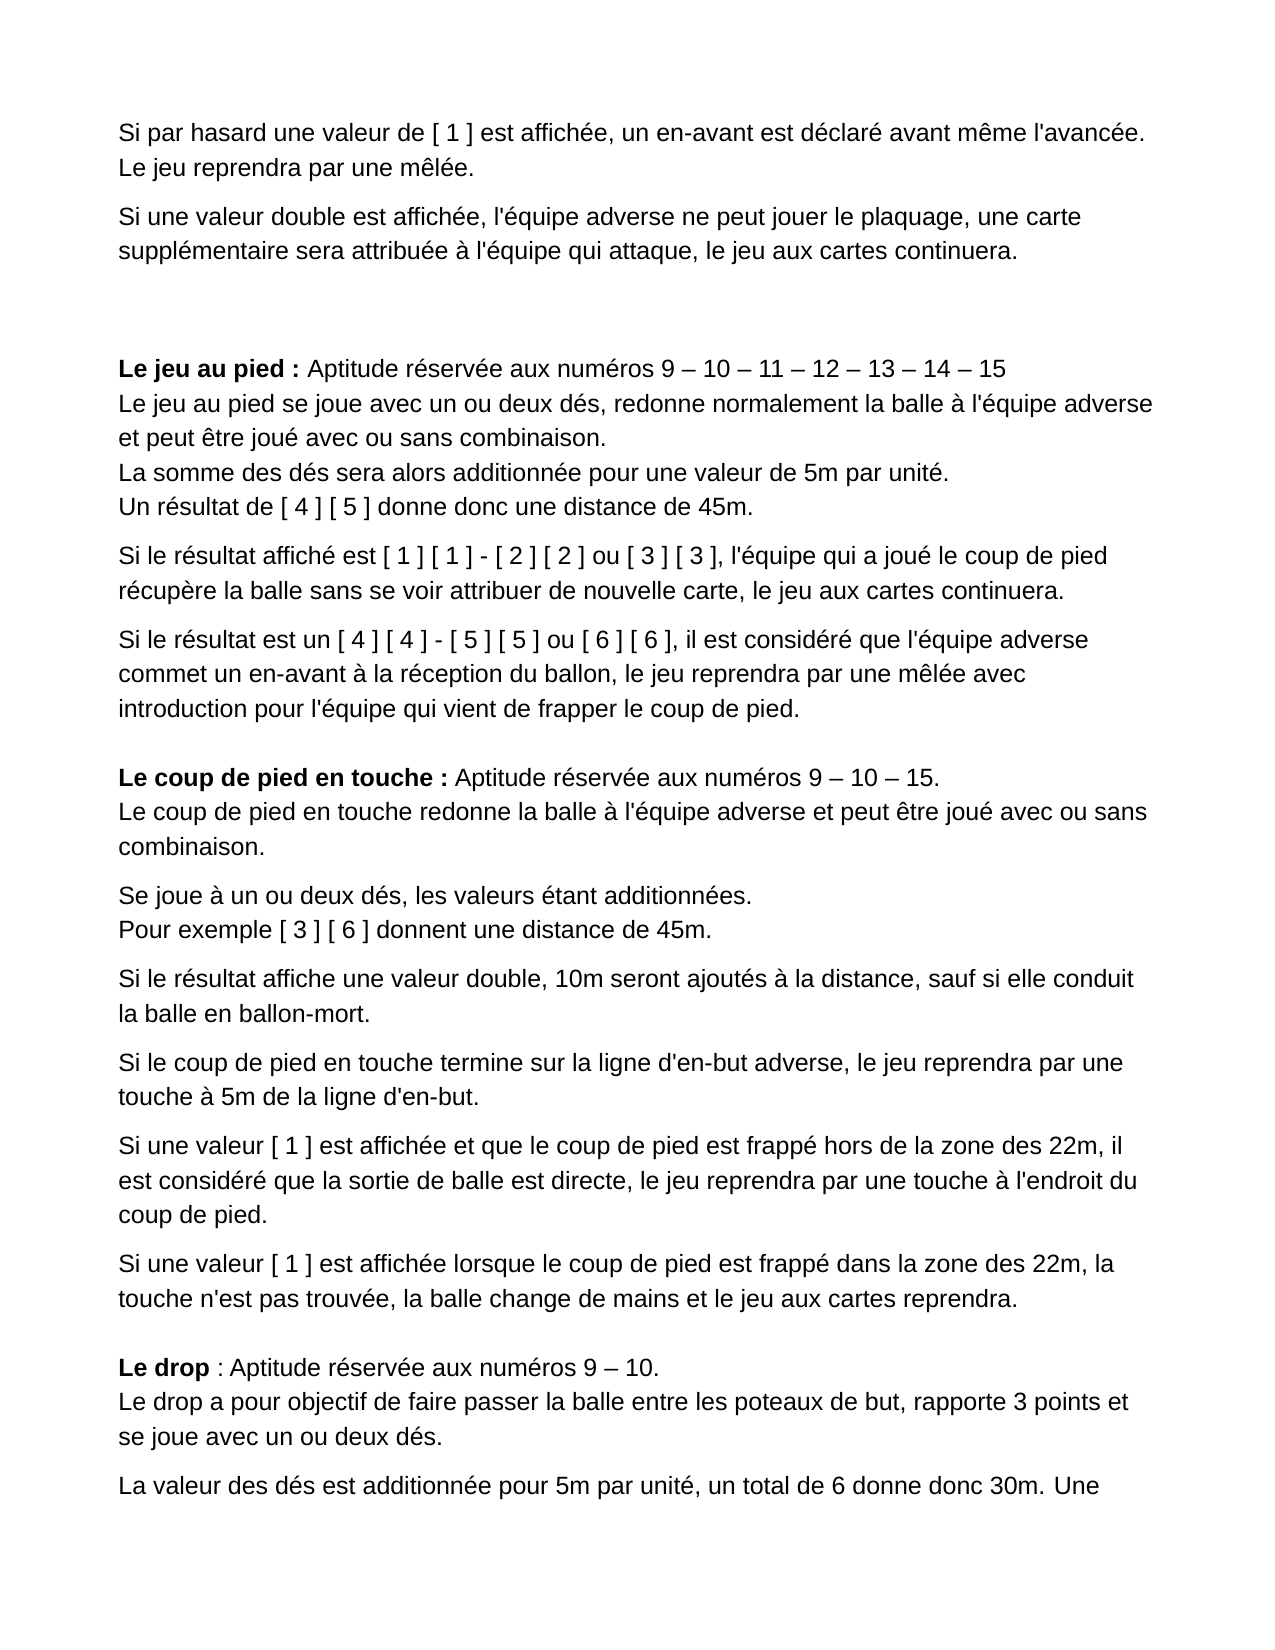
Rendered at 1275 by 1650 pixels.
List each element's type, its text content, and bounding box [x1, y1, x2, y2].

text Si le résultat est un [ 4 ] [ 4 ] - [ 5 ] [ 5 ] ou [ 6 ] [ 6 ], il est considéré que l'équipe adverse commet un en-avant à la réception du ballon, le jeu reprendra par une mêlée avec introduction pour l'équipe qui vient de frapper le coup de pied. Le coup de pied en touche : Aptitude réservée aux numéros 9 – 10 – 15. Le coup de pied en touche redonne la balle à l'équipe adverse et peut être joué avec ou sans combinaison. [118, 625, 1157, 860]
text Si le résultat affiche une valeur double, 10m seront ajoutés à la distance, sauf si elle conduit la balle en ballon-mort. [118, 964, 1157, 1027]
text Se joue à un ou deux dés, les valeurs étant additionnées. Pour exemple [ 3 ] [ 6 ] donnent une distance de 45m. [118, 881, 1157, 944]
text Le jeu au pied : Aptitude réservée aux numéros 9 – 10 – 11 – 12 – 13 – 14 – 15 Le jeu au pied se joue avec un ou deux dés, redonne normalement la balle à l'équipe adverse et peut être joué avec ou sans combinaison. La somme des dés sera alors additionnée pour une valeur de 5m par unité. Un résultat de [ 4 ] [ 5 ] donne donc une distance de 45m. [118, 354, 1157, 521]
text Si une valeur [ 1 ] est affichée lorsque le coup de pied est frappé dans la zone des 22m, la touche n'est pas trouvée, la balle change de mains et le jeu aux cartes reprendra. Le drop : Aptitude réservée aux numéros 9 – 10. Le drop a pour objectif de faire passer la balle entre les poteaux de but, rapporte 3 points et se joue avec un ou deux dés. [118, 1249, 1157, 1450]
text Si par hasard une valeur de [ 1 ] est affichée, un en-avant est déclaré avant même l'avancée. Le jeu reprendra par une mêlée. [118, 118, 1157, 181]
text Si le coup de pied en touche termine sur la ligne d'en-but adverse, le jeu reprendra par une touche à 5m de la ligne d'en-but. [118, 1048, 1157, 1111]
text Si le résultat affiché est [ 1 ] [ 1 ] - [ 2 ] [ 2 ] ou [ 3 ] [ 3 ], l'équipe qui a joué le coup de pied récupère la balle sans se voir attribuer de nouvelle carte, le jeu aux cartes continuera. [118, 541, 1157, 604]
text Si une valeur [ 1 ] est affichée et que le coup de pied est frappé hors de la zone des 22m, il est considéré que la sortie de balle est directe, le jeu reprendra par une touche à l'endroit du coup de pied. [118, 1131, 1157, 1229]
text La valeur des dés est additionnée pour 5m par unité, un total de 6 donne donc 30m. Une [118, 1471, 1157, 1499]
text Si une valeur double est affichée, l'équipe adverse ne peut jouer le plaquage, une carte supplémentaire sera attribuée à l'équipe qui attaque, le jeu aux cartes continuera. [118, 202, 1157, 334]
